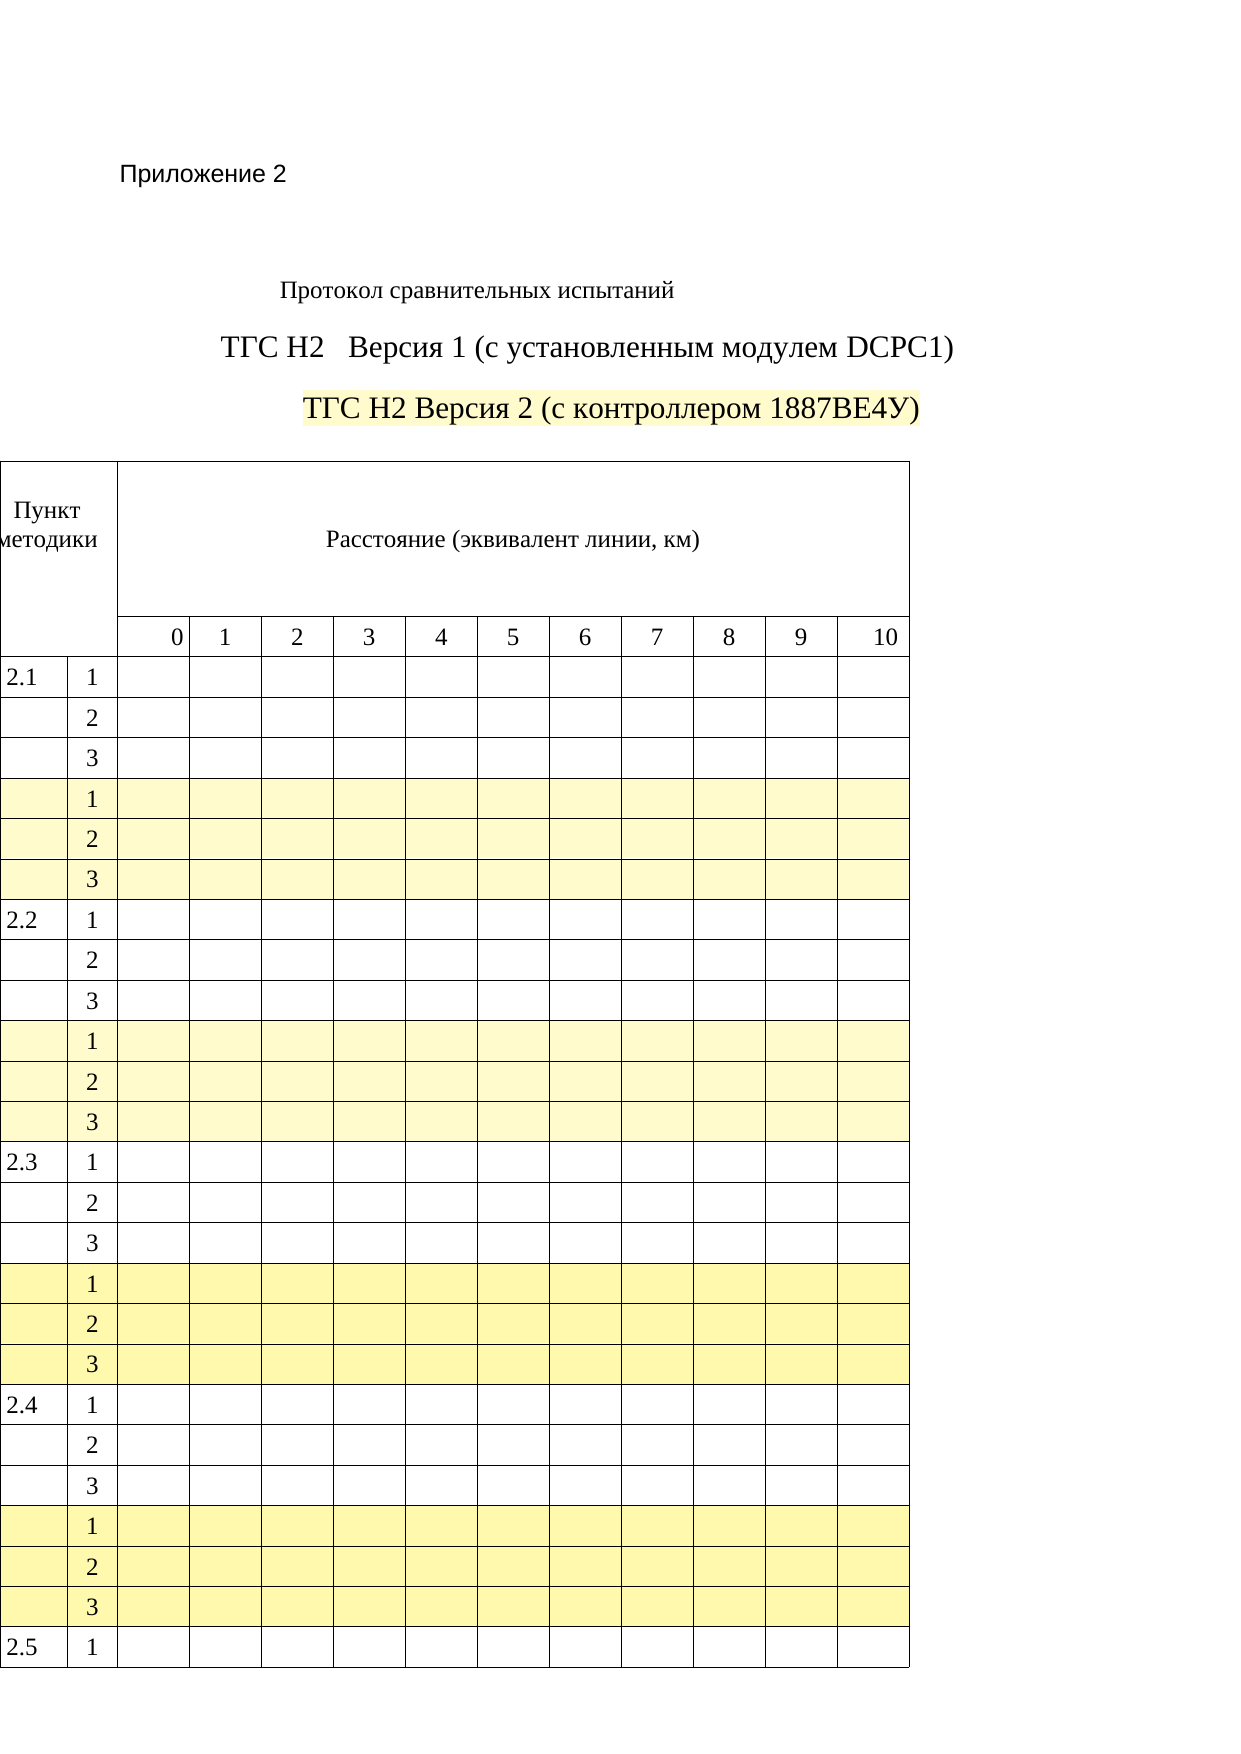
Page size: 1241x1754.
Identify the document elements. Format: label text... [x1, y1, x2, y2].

table_cell [190, 900, 261, 939]
table_cell [334, 819, 405, 858]
table_cell [550, 1062, 621, 1101]
table_cell 1 [68, 657, 117, 697]
table_cell [406, 1466, 477, 1505]
table_cell [190, 1385, 261, 1424]
table_cell [334, 1587, 405, 1626]
table_cell [118, 1021, 189, 1061]
table_cell [190, 981, 261, 1020]
table_cell [334, 1062, 405, 1101]
table_cell [190, 1587, 261, 1626]
table_cell [838, 1304, 909, 1343]
table_cell [550, 657, 621, 697]
table_cell [118, 1425, 189, 1465]
table_cell [766, 779, 837, 818]
table_cell [622, 1506, 693, 1546]
table_cell [190, 1102, 261, 1141]
table_cell [766, 698, 837, 737]
table_cell [694, 981, 765, 1020]
table_cell [1, 1062, 67, 1101]
table_cell [406, 1183, 477, 1222]
table_cell 1 [190, 617, 261, 656]
table_cell [478, 1466, 549, 1505]
table_cell [118, 657, 189, 697]
table_cell [406, 1385, 477, 1424]
table_cell 2 [68, 1425, 117, 1465]
table_cell [550, 1102, 621, 1141]
table_cell [262, 1506, 333, 1546]
table_cell 2 [68, 940, 117, 980]
table_cell 1 [68, 1021, 117, 1061]
table_cell [622, 1466, 693, 1505]
table_cell [694, 1425, 765, 1465]
table_cell [694, 940, 765, 980]
table_cell [190, 860, 261, 899]
table_cell [1, 1506, 67, 1546]
table_cell [766, 1627, 837, 1667]
table_cell [118, 738, 189, 778]
table_cell [550, 1304, 621, 1343]
table_cell [190, 1183, 261, 1222]
table_cell [766, 1506, 837, 1546]
table_cell 2.3 [1, 1142, 67, 1182]
table_cell [190, 738, 261, 778]
table_cell [478, 1021, 549, 1061]
table_cell 1 [68, 1142, 117, 1182]
table_cell [838, 1223, 909, 1263]
table_cell 2.2 [1, 900, 67, 939]
table_cell [406, 1021, 477, 1061]
table_cell [262, 1466, 333, 1505]
table_cell [118, 1506, 189, 1546]
table_cell [334, 1506, 405, 1546]
table_cell [334, 1223, 405, 1263]
table_cell [550, 819, 621, 858]
table_cell [406, 1425, 477, 1465]
table_cell [550, 1264, 621, 1303]
table_cell [478, 1627, 549, 1667]
table_cell [478, 1223, 549, 1263]
table_cell [766, 1425, 837, 1465]
table_cell [334, 1547, 405, 1586]
table_cell 2 [262, 617, 333, 656]
table_cell [406, 657, 477, 697]
table_cell [190, 657, 261, 697]
table_cell 1 [68, 1385, 117, 1424]
table_cell [550, 860, 621, 899]
table_cell 0 [118, 617, 189, 656]
table_cell [550, 1345, 621, 1384]
table_cell [694, 900, 765, 939]
table_cell [1, 860, 67, 899]
table_cell [118, 900, 189, 939]
table_cell [478, 698, 549, 737]
table_cell 7 [622, 617, 693, 656]
table_cell [334, 860, 405, 899]
table_cell [334, 698, 405, 737]
table_cell [478, 1102, 549, 1141]
table_cell [838, 900, 909, 939]
table_cell [622, 1425, 693, 1465]
table_cell [190, 940, 261, 980]
table_cell [622, 738, 693, 778]
table_cell [766, 657, 837, 697]
table_cell [262, 1385, 333, 1424]
table_cell [1, 698, 67, 737]
table_cell [478, 779, 549, 818]
table_cell 3 [68, 1223, 117, 1263]
table_cell [766, 819, 837, 858]
table_cell [334, 1425, 405, 1465]
table_cell 5 [478, 617, 549, 656]
table_cell [262, 1264, 333, 1303]
table_cell 2 [68, 1062, 117, 1101]
table_cell [550, 1466, 621, 1505]
table_cell [694, 1466, 765, 1505]
table_cell 3 [68, 738, 117, 778]
table_cell [190, 1062, 261, 1101]
table_cell [190, 1142, 261, 1182]
subtitle ТГС Н2 Версия 2 (с контроллером 1887ВЕ4У) [29, 390, 1174, 426]
table_cell 2 [68, 1304, 117, 1343]
table_cell [406, 1223, 477, 1263]
table_cell [1, 1425, 67, 1465]
table_cell [694, 1587, 765, 1626]
table_cell [190, 1264, 261, 1303]
table_cell [838, 698, 909, 737]
table_cell [190, 1021, 261, 1061]
table_cell [550, 1627, 621, 1667]
table_cell [1, 1102, 67, 1141]
table_cell [622, 1223, 693, 1263]
table_cell [118, 860, 189, 899]
table_cell [838, 1345, 909, 1384]
table_cell [334, 738, 405, 778]
table_cell [334, 1021, 405, 1061]
table_cell [478, 1385, 549, 1424]
table_cell 3 [68, 1345, 117, 1384]
table_cell [478, 1547, 549, 1586]
table_cell [334, 1304, 405, 1343]
table_cell [406, 1102, 477, 1141]
table_cell [550, 698, 621, 737]
table_cell [622, 1587, 693, 1626]
table_cell [262, 1142, 333, 1182]
table_cell [478, 900, 549, 939]
table_cell [190, 1506, 261, 1546]
table_cell [622, 1062, 693, 1101]
table_cell [190, 1304, 261, 1343]
table_cell [694, 1345, 765, 1384]
table_cell [694, 1102, 765, 1141]
table_cell [262, 738, 333, 778]
table_cell [262, 1223, 333, 1263]
table_cell 9 [766, 617, 837, 656]
table_cell [838, 657, 909, 697]
table_cell [406, 1587, 477, 1626]
table_cell [1, 1223, 67, 1263]
table_cell [406, 981, 477, 1020]
table_cell [766, 900, 837, 939]
text Приложение 2 [44, 159, 1174, 188]
table_cell [118, 819, 189, 858]
table_cell [694, 698, 765, 737]
table_cell [1, 1466, 67, 1505]
table_cell [478, 1062, 549, 1101]
table_cell [190, 1345, 261, 1384]
table_cell [1, 819, 67, 858]
table_cell [694, 860, 765, 899]
table_cell [118, 1223, 189, 1263]
table_cell [766, 1062, 837, 1101]
table_cell [622, 1142, 693, 1182]
table_cell [478, 860, 549, 899]
table_cell [478, 1183, 549, 1222]
table_cell [406, 860, 477, 899]
table_cell [406, 779, 477, 818]
table_cell [190, 1223, 261, 1263]
table_cell [478, 1425, 549, 1465]
table_cell [622, 819, 693, 858]
table_cell [694, 738, 765, 778]
table_cell [1, 779, 67, 818]
table_cell [406, 900, 477, 939]
table_cell [1, 1021, 67, 1061]
table_cell [118, 1466, 189, 1505]
table_cell [766, 1547, 837, 1586]
table_cell [262, 1102, 333, 1141]
table_cell [118, 940, 189, 980]
table_cell [694, 1627, 765, 1667]
table_cell [622, 940, 693, 980]
table_cell [766, 1021, 837, 1061]
table_cell [118, 1264, 189, 1303]
table_cell [550, 1021, 621, 1061]
table_cell [406, 738, 477, 778]
table_cell [262, 1304, 333, 1343]
table_cell [118, 1142, 189, 1182]
table_cell [766, 1183, 837, 1222]
table_cell [694, 1062, 765, 1101]
table_cell [478, 1345, 549, 1384]
table_cell [838, 1627, 909, 1667]
text Протокол cравнительных испытаний [29, 275, 1174, 304]
table_cell [838, 1587, 909, 1626]
table_cell [550, 1547, 621, 1586]
table_cell [118, 1587, 189, 1626]
table_cell [766, 1385, 837, 1424]
table_cell [694, 1264, 765, 1303]
table_cell [406, 940, 477, 980]
table_cell [406, 1547, 477, 1586]
table_cell 2 [68, 698, 117, 737]
table_cell [406, 1304, 477, 1343]
table_cell [838, 1547, 909, 1586]
table_cell [550, 940, 621, 980]
table_cell [118, 1062, 189, 1101]
table_cell [190, 698, 261, 737]
table_cell [622, 1102, 693, 1141]
table_cell [550, 1425, 621, 1465]
table_cell [694, 1547, 765, 1586]
table_cell [622, 1627, 693, 1667]
table_cell [334, 1183, 405, 1222]
table_cell [118, 1547, 189, 1586]
table_cell [550, 1183, 621, 1222]
table_cell [766, 860, 837, 899]
table_cell [766, 1102, 837, 1141]
table_cell [622, 1264, 693, 1303]
table_cell [118, 698, 189, 737]
table_cell [334, 940, 405, 980]
table_cell [550, 1142, 621, 1182]
table_cell [334, 779, 405, 818]
table_cell [406, 819, 477, 858]
table_cell [838, 1264, 909, 1303]
table_cell [334, 1264, 405, 1303]
table_cell [118, 1345, 189, 1384]
table_cell [622, 900, 693, 939]
table_cell [694, 819, 765, 858]
table_cell [118, 981, 189, 1020]
table_cell [262, 1062, 333, 1101]
table_cell [118, 1304, 189, 1343]
table_cell [262, 1021, 333, 1061]
table_cell [838, 940, 909, 980]
table_cell [262, 981, 333, 1020]
subtitle ТГС Н2 Версия 1 (с установленным модулем DCPC1) [0, 329, 1174, 365]
table_cell [262, 1345, 333, 1384]
table_cell [190, 1547, 261, 1586]
table_cell [622, 1304, 693, 1343]
table_cell [334, 1385, 405, 1424]
table_cell [838, 1183, 909, 1222]
table_cell [478, 940, 549, 980]
table_cell 1 [68, 900, 117, 939]
table_cell [622, 1021, 693, 1061]
table_cell 2 [68, 1183, 117, 1222]
table_cell [262, 698, 333, 737]
table_cell [622, 1345, 693, 1384]
table_cell 2.1 [1, 657, 67, 697]
table_cell [766, 1304, 837, 1343]
table_cell [262, 1547, 333, 1586]
table_cell [118, 1627, 189, 1667]
table_cell [694, 1506, 765, 1546]
table_cell 1 [68, 1627, 117, 1667]
table_cell [478, 1506, 549, 1546]
table_cell [838, 1102, 909, 1141]
table_cell [478, 981, 549, 1020]
table_cell 3 [68, 1466, 117, 1505]
table_cell [766, 1345, 837, 1384]
table_cell [694, 779, 765, 818]
table_cell 2 [68, 819, 117, 858]
table_cell 3 [334, 617, 405, 656]
table_cell [694, 1183, 765, 1222]
table_cell [838, 1506, 909, 1546]
table_cell 2.5 [1, 1627, 67, 1667]
table_cell [694, 1142, 765, 1182]
table_cell [406, 1345, 477, 1384]
table_cell [478, 1142, 549, 1182]
table_cell [262, 657, 333, 697]
table_cell [334, 1627, 405, 1667]
table_cell 6 [550, 617, 621, 656]
table_cell 8 [694, 617, 765, 656]
table_cell [766, 981, 837, 1020]
table_cell [622, 698, 693, 737]
table_cell [406, 1062, 477, 1101]
table_cell [550, 1223, 621, 1263]
table_cell [550, 1587, 621, 1626]
table_cell [262, 779, 333, 818]
table_cell [262, 819, 333, 858]
table_cell [766, 1264, 837, 1303]
table_cell 3 [68, 1587, 117, 1626]
table_cell [478, 819, 549, 858]
table_cell [550, 981, 621, 1020]
table_cell [478, 738, 549, 778]
table_cell [838, 1021, 909, 1061]
table_cell [190, 819, 261, 858]
table_cell [118, 1385, 189, 1424]
table_cell [190, 1627, 261, 1667]
table_cell [478, 1264, 549, 1303]
table_cell 1 [68, 1506, 117, 1546]
table_cell [766, 1466, 837, 1505]
table_cell 3 [68, 981, 117, 1020]
table_cell [190, 1466, 261, 1505]
table_cell [262, 860, 333, 899]
table_cell 4 [406, 617, 477, 656]
table_cell [478, 1587, 549, 1626]
table_cell [694, 657, 765, 697]
table_cell 3 [68, 1102, 117, 1141]
table_cell [838, 1142, 909, 1182]
table_cell [550, 900, 621, 939]
table_cell 3 [68, 860, 117, 899]
table_cell [406, 1506, 477, 1546]
table_cell [766, 738, 837, 778]
table_cell [1, 1264, 67, 1303]
table_header Расстояние (эквивалент линии, км) [118, 462, 909, 616]
table_cell [262, 1627, 333, 1667]
table_cell 1 [68, 779, 117, 818]
table_cell [1, 981, 67, 1020]
table_cell [694, 1021, 765, 1061]
table_cell [622, 779, 693, 818]
table_cell [1, 1183, 67, 1222]
table_cell 2 [68, 1547, 117, 1586]
table_cell [334, 900, 405, 939]
table_cell [262, 900, 333, 939]
table_cell [838, 981, 909, 1020]
table_cell [622, 1183, 693, 1222]
table_cell [262, 1425, 333, 1465]
table_cell [838, 738, 909, 778]
table_cell [406, 1142, 477, 1182]
table_cell [478, 657, 549, 697]
table_cell [118, 1102, 189, 1141]
table_cell [118, 1183, 189, 1222]
table_cell [190, 779, 261, 818]
table_cell [838, 779, 909, 818]
table_cell [838, 1466, 909, 1505]
table_cell [334, 1345, 405, 1384]
table_cell [406, 1264, 477, 1303]
table_cell [1, 1304, 67, 1343]
table_cell [766, 1223, 837, 1263]
table_cell [1, 1587, 67, 1626]
table_cell [622, 860, 693, 899]
table_cell [1, 1345, 67, 1384]
table_cell [838, 1385, 909, 1424]
table_cell [622, 1547, 693, 1586]
table_cell [262, 940, 333, 980]
table_cell [694, 1304, 765, 1343]
table_cell [838, 1062, 909, 1101]
table_cell [766, 1142, 837, 1182]
table_cell [838, 1425, 909, 1465]
table_cell [1, 1547, 67, 1586]
table_cell [766, 1587, 837, 1626]
table_cell [334, 1142, 405, 1182]
table_header Пункт методики [1, 462, 117, 656]
table_cell [1, 940, 67, 980]
table_cell 10 [838, 617, 909, 656]
table_cell [694, 1385, 765, 1424]
table_cell [622, 981, 693, 1020]
table_cell [334, 981, 405, 1020]
table_cell [550, 738, 621, 778]
table_cell [1, 738, 67, 778]
table_cell [334, 1102, 405, 1141]
table_cell [190, 1425, 261, 1465]
table_cell 2.4 [1, 1385, 67, 1424]
table_cell [838, 819, 909, 858]
table_cell [334, 1466, 405, 1505]
table_cell [622, 657, 693, 697]
table_cell [550, 1385, 621, 1424]
table_cell [550, 779, 621, 818]
table_cell [838, 860, 909, 899]
table_cell [406, 698, 477, 737]
table_cell [262, 1587, 333, 1626]
table_cell [550, 1506, 621, 1546]
table_cell [694, 1223, 765, 1263]
table_cell [766, 940, 837, 980]
table_cell [334, 657, 405, 697]
table_cell [622, 1385, 693, 1424]
table_cell [262, 1183, 333, 1222]
table_cell [118, 779, 189, 818]
table_cell [406, 1627, 477, 1667]
table_cell 1 [68, 1264, 117, 1303]
